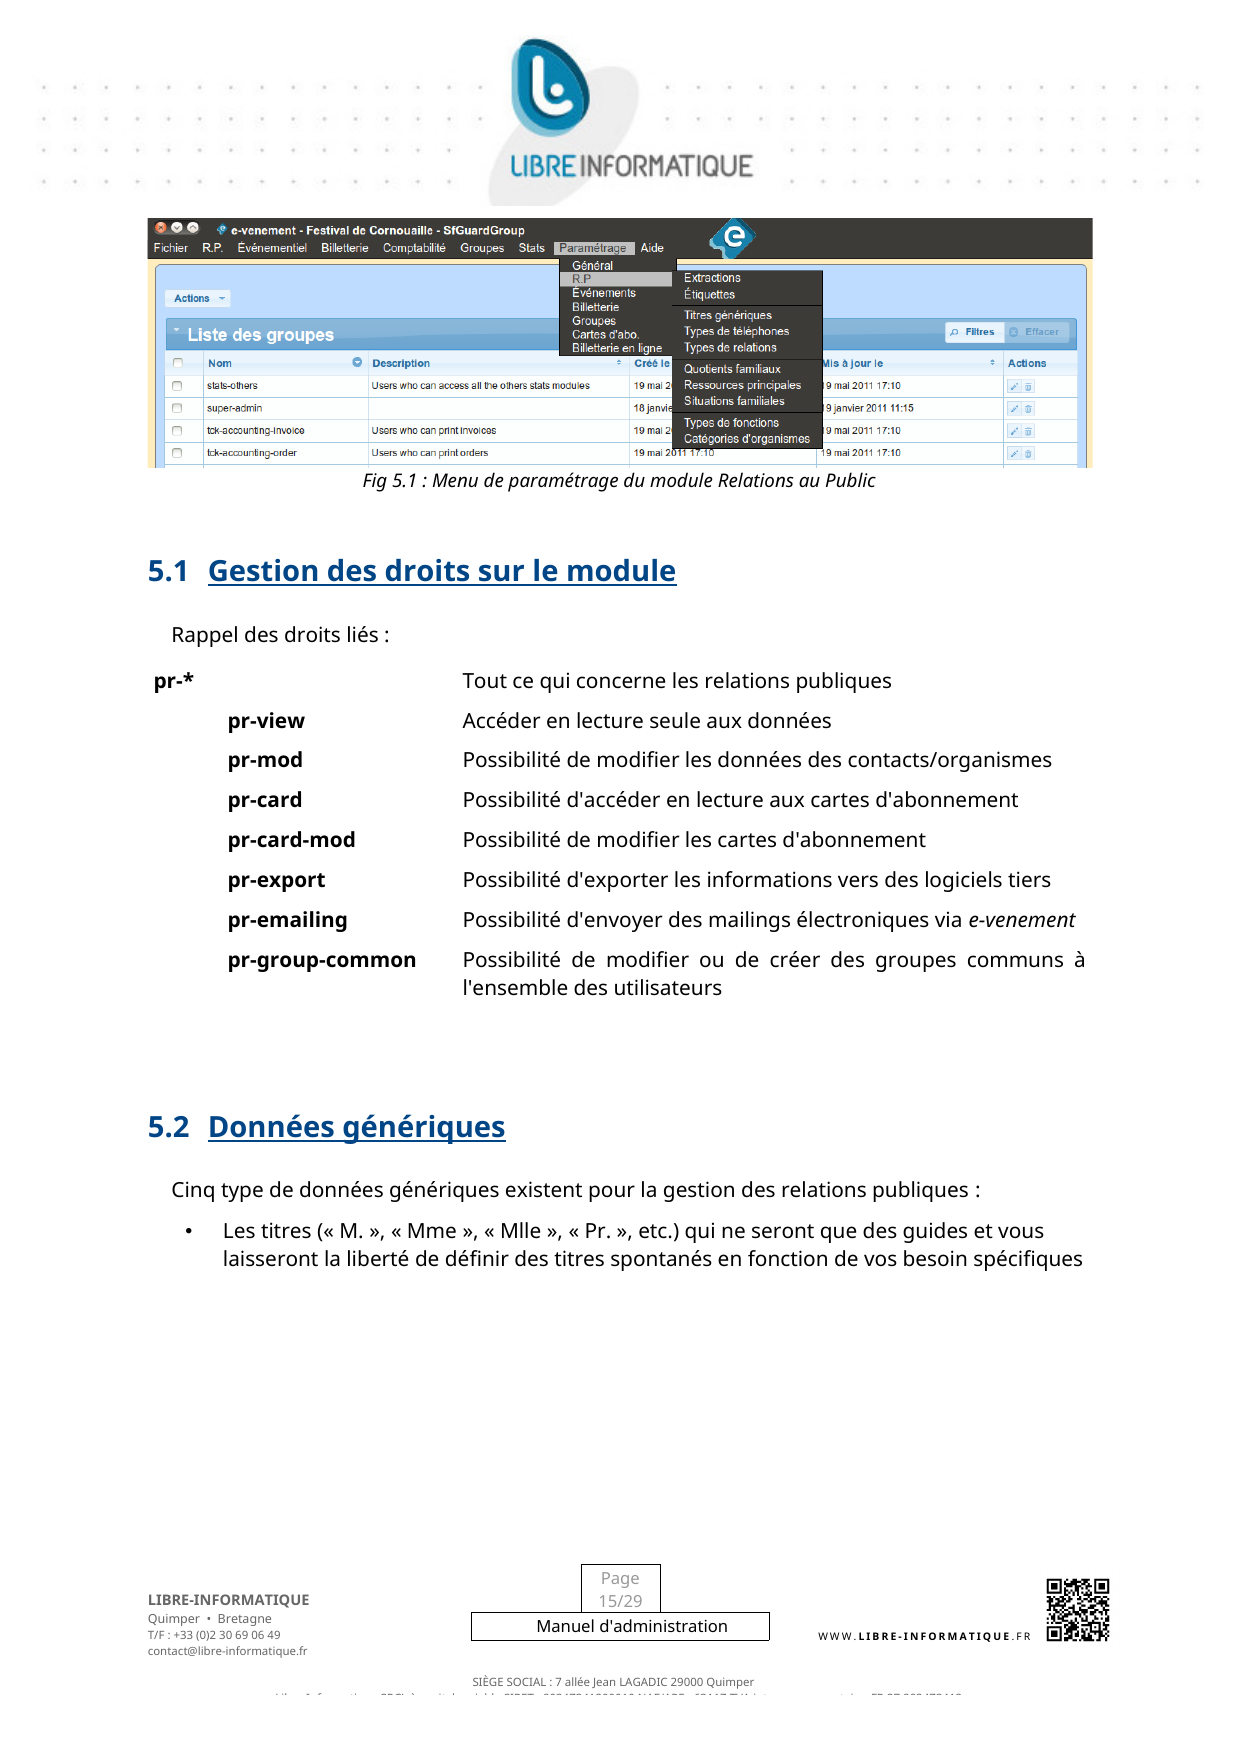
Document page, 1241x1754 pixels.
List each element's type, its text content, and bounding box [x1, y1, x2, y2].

table_cell Possibilité de modifier ou de créer des groupes communs à l'ensemble des utilisateurs [456, 939, 1093, 1008]
table_cell Accéder en lecture seule aux données [456, 700, 1093, 740]
list Les titres (« M. », « Mme », « Mlle », « Pr. », etc.) qui ne seront que des guides et vous laisseront la liberté de définir des titres spontanés en fonction de vos besoin spécifiques [185, 1216, 1093, 1273]
table_cell Possibilité d'accéder en lecture aux cartes d'abonnement [456, 780, 1093, 820]
table_cell pr-card [148, 780, 456, 820]
table_header pr-* [148, 660, 456, 700]
text Rappel des droits liés : [148, 620, 1093, 648]
text Fig 5.1 : Menu de paramétrage du module Relations au Public [148, 468, 1093, 493]
text Cinq type de données génériques existent pour la gestion des relations publiques : [148, 1176, 1093, 1204]
table_cell pr-card-mod [148, 820, 456, 859]
table_cell pr-export [148, 860, 456, 899]
picture [1036, 1568, 1120, 1652]
subtitle Gestion des droits sur le module [148, 551, 1093, 590]
table_header Tout ce qui concerne les relations publiques [456, 660, 1093, 700]
table_cell Possibilité de modifier les données des contacts/organismes [456, 740, 1093, 780]
table_cell pr-emailing [148, 900, 456, 939]
table_cell Possibilité d'exporter les informations vers des logiciels tiers [456, 860, 1093, 899]
table_cell pr-mod [148, 740, 456, 780]
picture [27, 35, 1213, 468]
table_cell pr-view [148, 700, 456, 740]
table_cell pr-group-common [148, 939, 456, 1008]
subtitle Données génériques [148, 1106, 1093, 1146]
table_cell Possibilité de modifier les cartes d'abonnement [456, 820, 1093, 859]
table_cell Possibilité d'envoyer des mailings électroniques via e-venement [456, 900, 1093, 939]
